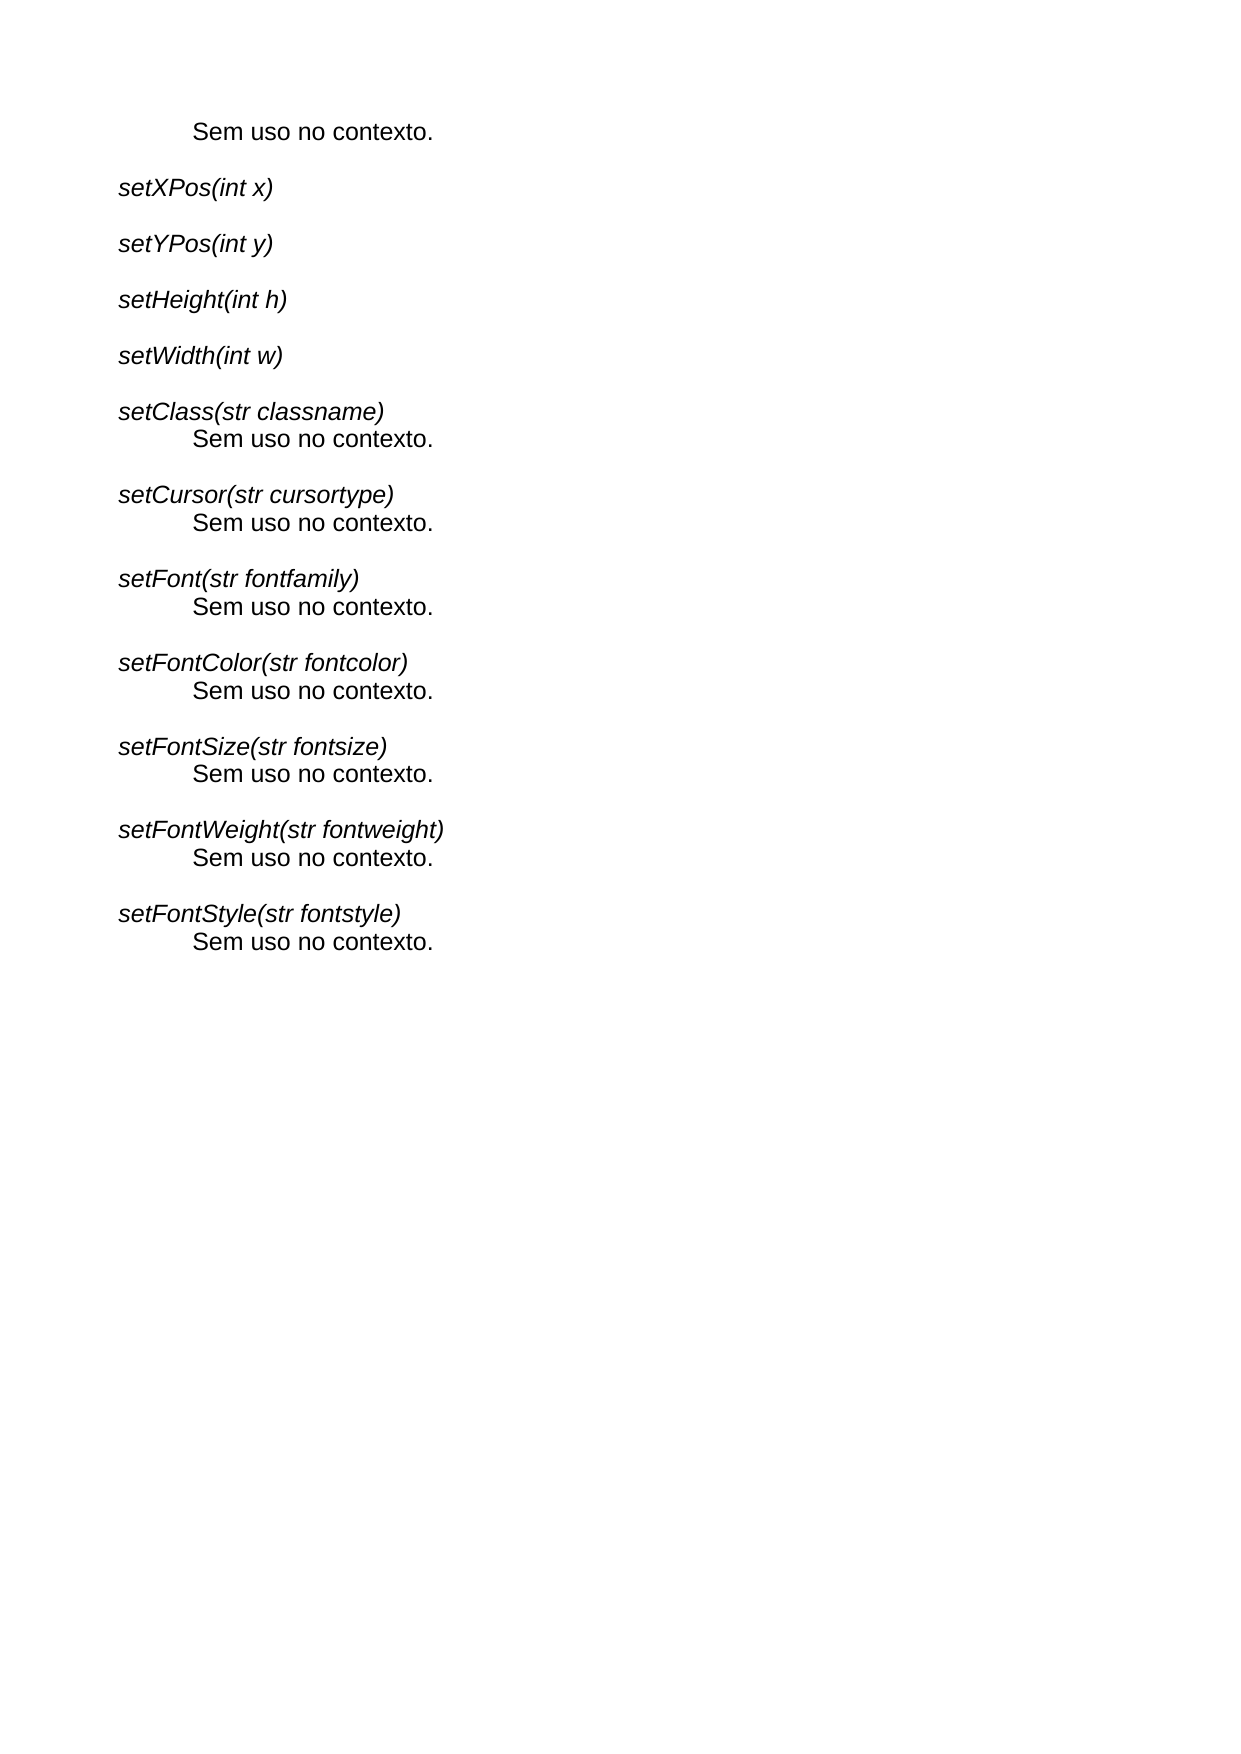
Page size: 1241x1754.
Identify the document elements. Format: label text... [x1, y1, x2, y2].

text Sem uso no contexto. [118, 425, 1122, 453]
text setWidth(int w) [118, 341, 1122, 369]
text setFontWeight(str fontweight) [118, 816, 1122, 844]
text setCursor(str cursortype) [118, 481, 1122, 509]
text setClass(str classname) [118, 397, 1122, 425]
text Sem uso no contexto. [118, 928, 1122, 956]
text Sem uso no contexto. [118, 676, 1122, 704]
text setHeight(int h) [118, 286, 1122, 313]
text Sem uso no contexto. [118, 844, 1122, 872]
text setFontColor(str fontcolor) [118, 648, 1122, 676]
text Sem uso no contexto. [118, 509, 1122, 537]
text setYPos(int y) [118, 230, 1122, 258]
text setFontSize(str fontsize) [118, 732, 1122, 760]
text Sem uso no contexto. [118, 593, 1122, 621]
text Sem uso no contexto. [118, 118, 1122, 146]
text Sem uso no contexto. [118, 760, 1122, 788]
text setXPos(int x) [118, 174, 1122, 202]
text setFont(str fontfamily) [118, 565, 1122, 593]
text setFontStyle(str fontstyle) [118, 900, 1122, 928]
